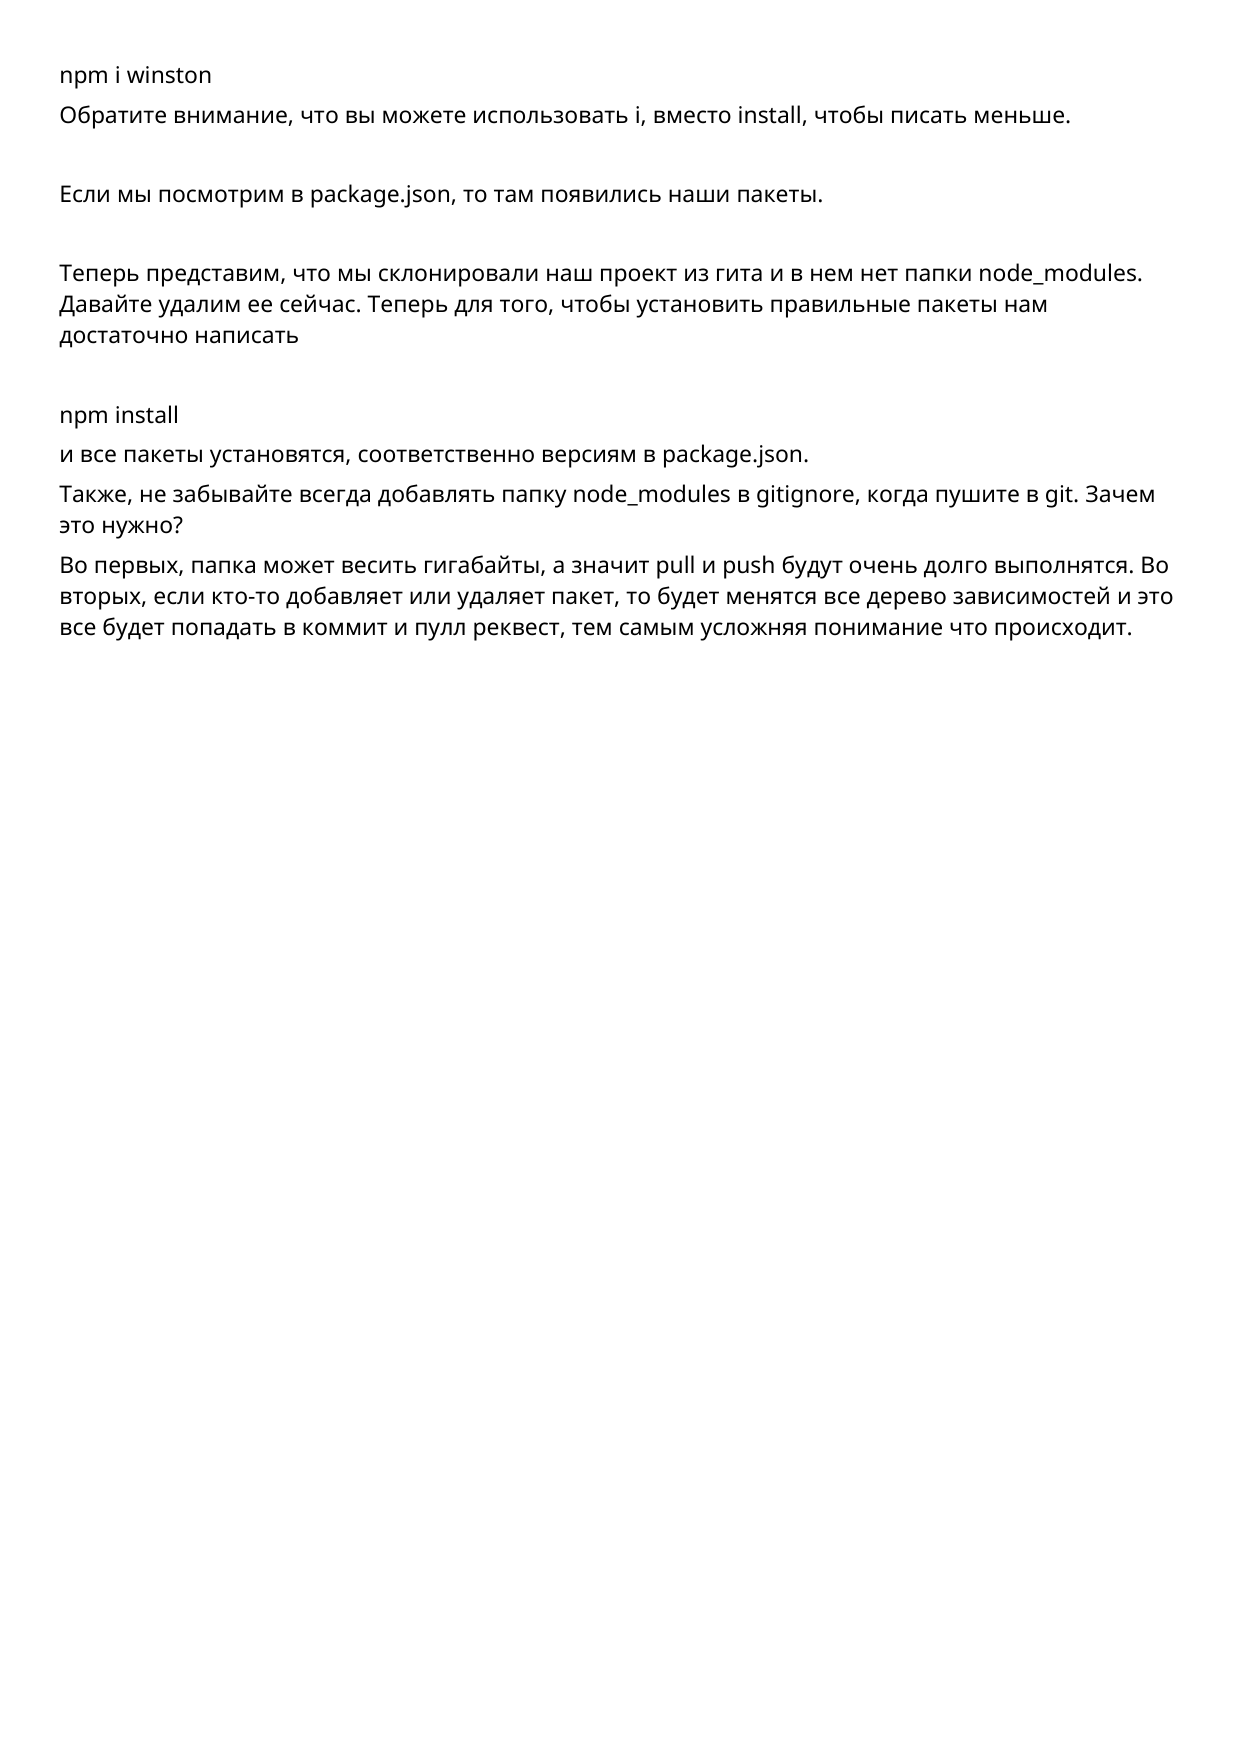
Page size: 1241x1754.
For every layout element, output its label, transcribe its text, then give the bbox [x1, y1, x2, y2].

text Теперь представим, что мы склонировали наш проект из гита и в нем нет папки node_modules. Давайте удалим ее сейчас. Теперь для того, чтобы установить правильные пакеты нам достаточно написать [59, 257, 1181, 351]
text Во первых, папка может весить гигабайты, а значит pull и push будут очень долго выполнятся. Во вторых, если кто-то добавляет или удаляет пакет, то будет менятся все дерево зависимостей и это все будет попадать в коммит и пулл реквест, тем самым усложняя понимание что происходит. [59, 549, 1181, 642]
text npm install [59, 399, 1181, 430]
text Обратите внимание, что вы можете использовать i, вместо install, чтобы писать меньше. [59, 99, 1181, 130]
text Также, не забывайте всегда добавлять папку node_modules в gitignore, когда пушите в git. Зачем это нужно? [59, 478, 1181, 540]
text Если мы посмотрим в package.json, то там появились наши пакеты. [59, 178, 1181, 209]
text и все пакеты установятся, соответственно версиям в package.json. [59, 438, 1181, 469]
text npm i winston [59, 59, 1181, 90]
